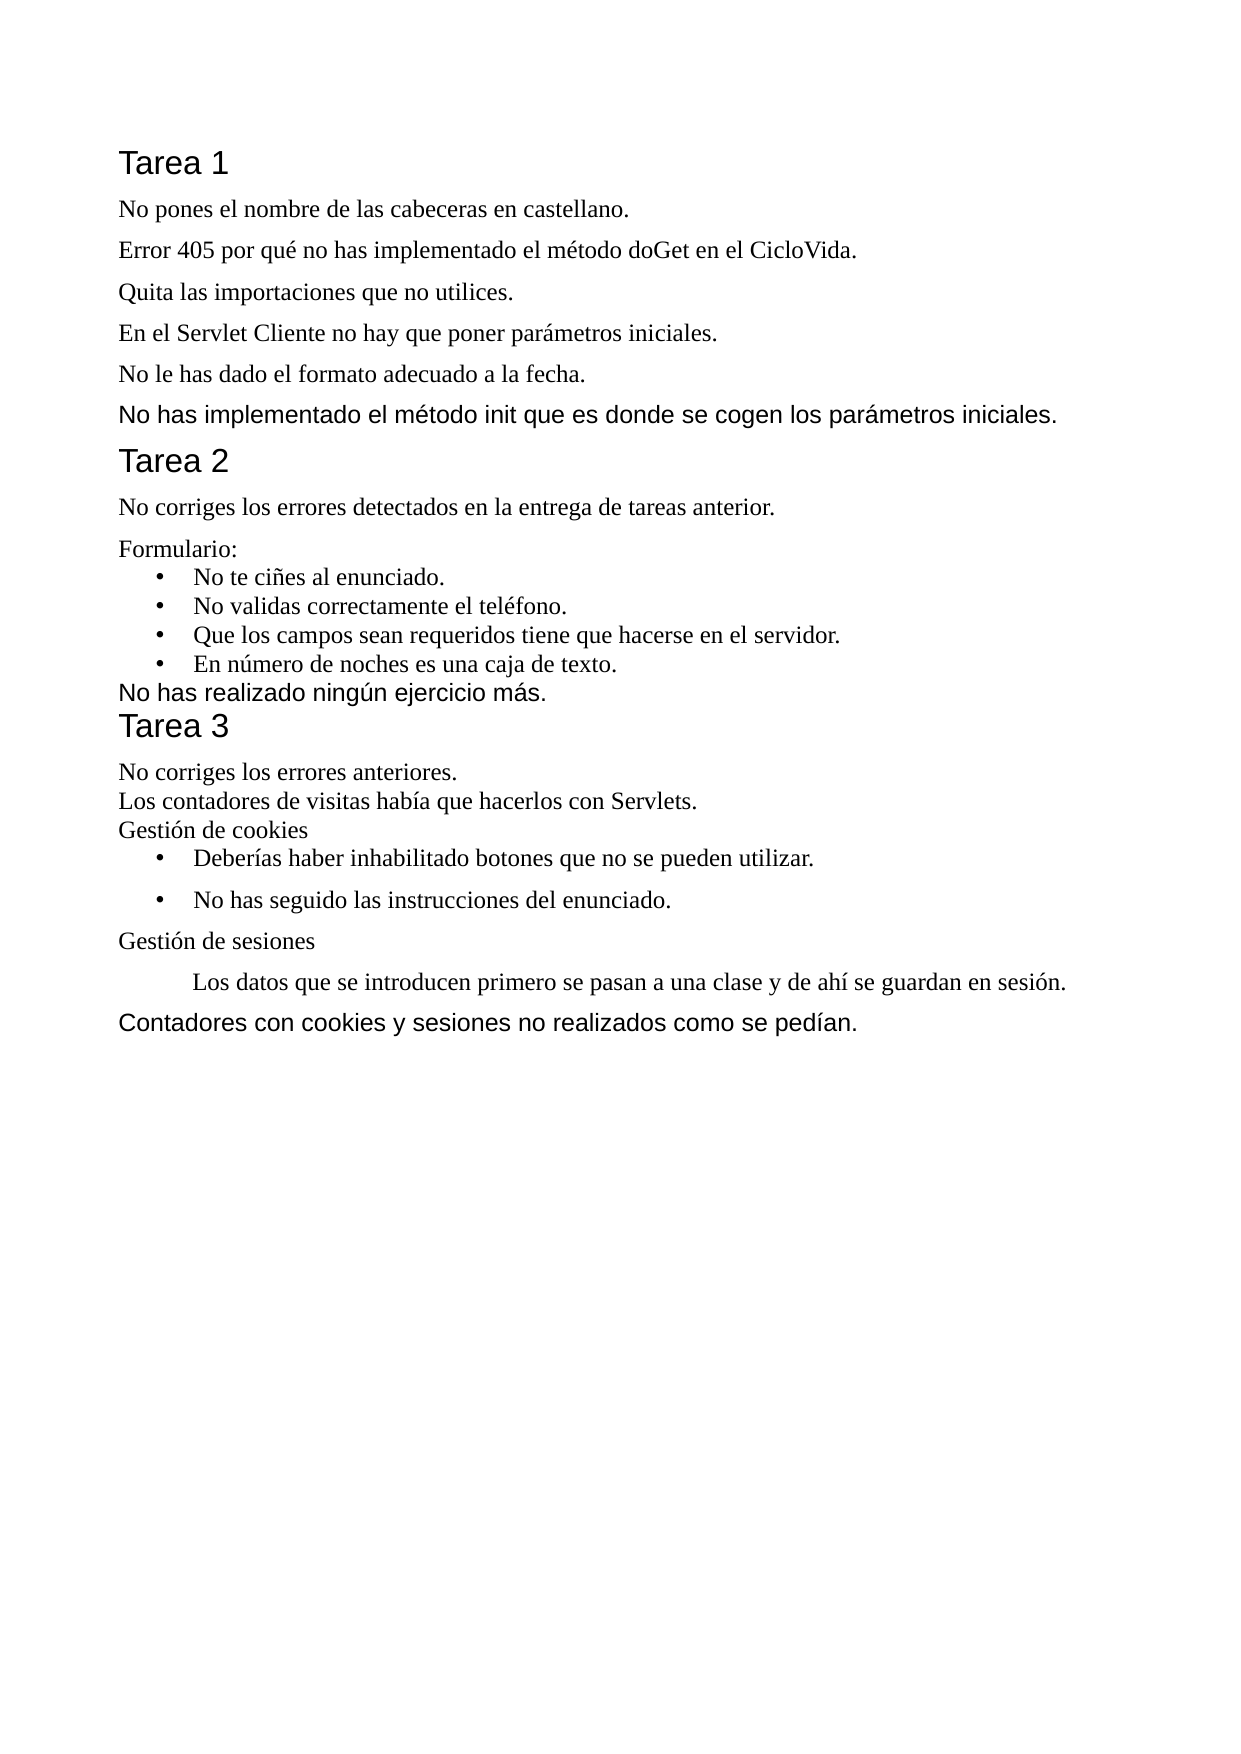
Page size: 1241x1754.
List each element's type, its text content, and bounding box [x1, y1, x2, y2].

list Que los campos sean requeridos tiene que hacerse en el servidor. [156, 620, 1122, 649]
text Los contadores de visitas había que hacerlos con Servlets. [118, 786, 1122, 815]
list En número de noches es una caja de texto. [156, 649, 1122, 677]
text Quita las importaciones que no utilices. [118, 277, 1122, 305]
subtitle Tarea 1 [118, 143, 1122, 182]
list No te ciñes al enunciado. [156, 562, 1122, 591]
list No has seguido las instrucciones del enunciado. [156, 885, 1122, 913]
text No corriges los errores detectados en la entrega de tareas anterior. [118, 492, 1122, 521]
text No pones el nombre de las cabeceras en castellano. [118, 194, 1122, 223]
text Tarea 3 [118, 706, 1122, 745]
text Tarea 2 [118, 442, 1122, 480]
text No corriges los errores anteriores. [118, 757, 1122, 786]
text En el Servlet Cliente no hay que poner parámetros iniciales. [118, 318, 1122, 347]
text No has implementado el método init que es donde se cogen los parámetros iniciales. [118, 400, 1122, 429]
list No validas correctamente el teléfono. [156, 591, 1122, 620]
text Los datos que se introducen primero se pasan a una clase y de ahí se guardan en sesión. [192, 967, 1122, 996]
text No has realizado ningún ejercicio más. [118, 677, 1122, 706]
text No le has dado el formato adecuado a la fecha. [118, 359, 1122, 388]
text Gestión de cookies [118, 815, 1122, 843]
text Error 405 por qué no has implementado el método doGet en el CicloVida. [118, 235, 1122, 264]
list Deberías haber inhabilitado botones que no se pueden utilizar. [156, 843, 1122, 872]
text Gestión de sesiones [118, 926, 1122, 955]
text Contadores con cookies y sesiones no realizados como se pedían. [118, 1008, 1122, 1037]
text Formulario: [118, 534, 1122, 562]
